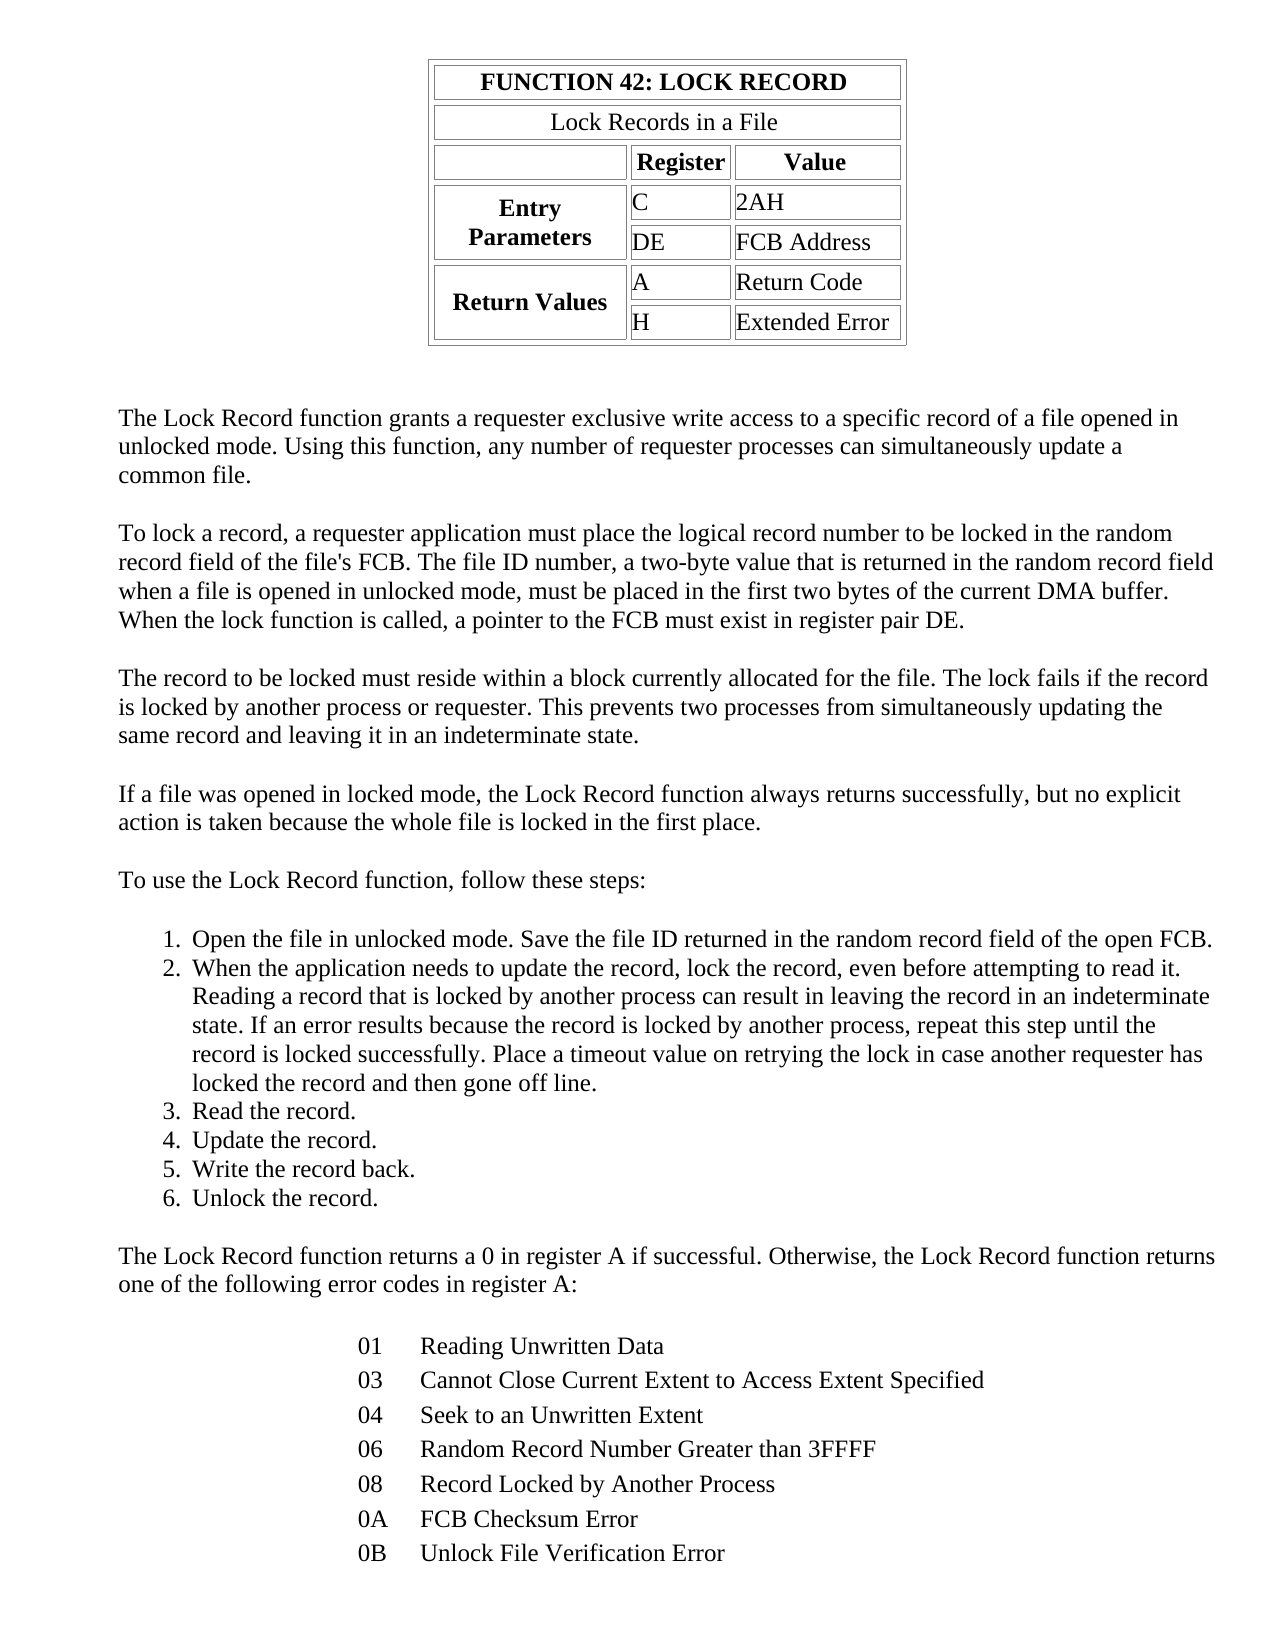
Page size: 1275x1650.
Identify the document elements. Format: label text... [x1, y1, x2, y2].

table_cell A [629, 259, 733, 299]
table_cell Record Locked by Another Process [411, 1466, 1057, 1501]
table_cell H [629, 299, 733, 339]
table_cell C [629, 179, 733, 219]
text The record to be locked must reside within a block currently allocated for the file. The lock fails if the record is locked by another process or requester. This prevents two processes from simultaneously updating the same record and leaving it in an indeterminate state. [118, 663, 1216, 749]
table_header Reading Unwritten Data [411, 1328, 1057, 1362]
list When the application needs to update the record, lock the record, even before attempting to read it. Reading a record that is locked by another process can result in leaving the record in an indeterminate state. If an error results because the record is locked by another process, repeat this step until the record is locked successfully. Place a timeout value on retrying the lock in case another requester has locked the record and then gone off line. [162, 953, 1216, 1096]
table_cell [435, 146, 626, 179]
text To lock a record, a requester application must place the logical record number to be locked in the random record field of the file's FCB. The file ID number, a two-byte value that is returned in the random record field when a file is opened in unlocked mode, must be placed in the first two bytes of the current DMA buffer. When the lock function is called, a pointer to the FCB must exist in register pair DE. [118, 518, 1216, 633]
table_cell 06 [349, 1432, 411, 1466]
table_cell [431, 139, 629, 179]
table_header FUNCTION 42: LOCK RECORD [431, 60, 903, 99]
table_cell Unlock File Verification Error [411, 1535, 1057, 1570]
table_cell FCB Address [733, 219, 903, 259]
text To use the Lock Record function, follow these steps: [118, 866, 1216, 894]
table_cell 0B [349, 1535, 411, 1570]
table_header 01 [349, 1328, 411, 1362]
table_cell Lock Records in a File [431, 99, 903, 139]
table_cell Seek to an Unwritten Extent [411, 1397, 1057, 1432]
list Write the record back. [162, 1154, 1216, 1183]
table_cell Random Record Number Greater than 3FFFF [411, 1432, 1057, 1466]
list Open the file in unlocked mode. Save the file ID returned in the random record field of the open FCB. [162, 924, 1216, 953]
table_cell Return Values [431, 259, 629, 339]
table_cell Register [629, 140, 733, 179]
list Update the record. [162, 1125, 1216, 1154]
table_cell 03 [349, 1363, 411, 1397]
table_cell 0A [349, 1501, 411, 1535]
table_cell Value [733, 139, 903, 179]
text If a file was opened in locked mode, the Lock Record function always returns successfully, but no explicit action is taken because the whole file is locked in the first place. [118, 779, 1216, 836]
table_cell 2AH [733, 179, 903, 219]
table_cell Return Code [733, 259, 903, 299]
table_cell 04 [349, 1397, 411, 1432]
table_cell DE [629, 219, 733, 259]
table_cell Extended Error [733, 299, 903, 339]
table_cell Cannot Close Current Extent to Access Extent Specified [411, 1363, 1057, 1397]
list Unlock the record. [162, 1183, 1216, 1211]
table_cell Entry Parameters [431, 179, 629, 259]
table_cell FCB Checksum Error [411, 1501, 1057, 1535]
table_cell 08 [349, 1466, 411, 1501]
list Read the record. [162, 1096, 1216, 1125]
text The Lock Record function returns a 0 in register A if successful. Otherwise, the Lock Record function returns one of the following error codes in register A: [118, 1241, 1216, 1298]
text The Lock Record function grants a requester exclusive write access to a specific record of a file opened in unlocked mode. Using this function, any number of requester processes can simultaneously update a common file. [118, 403, 1216, 489]
